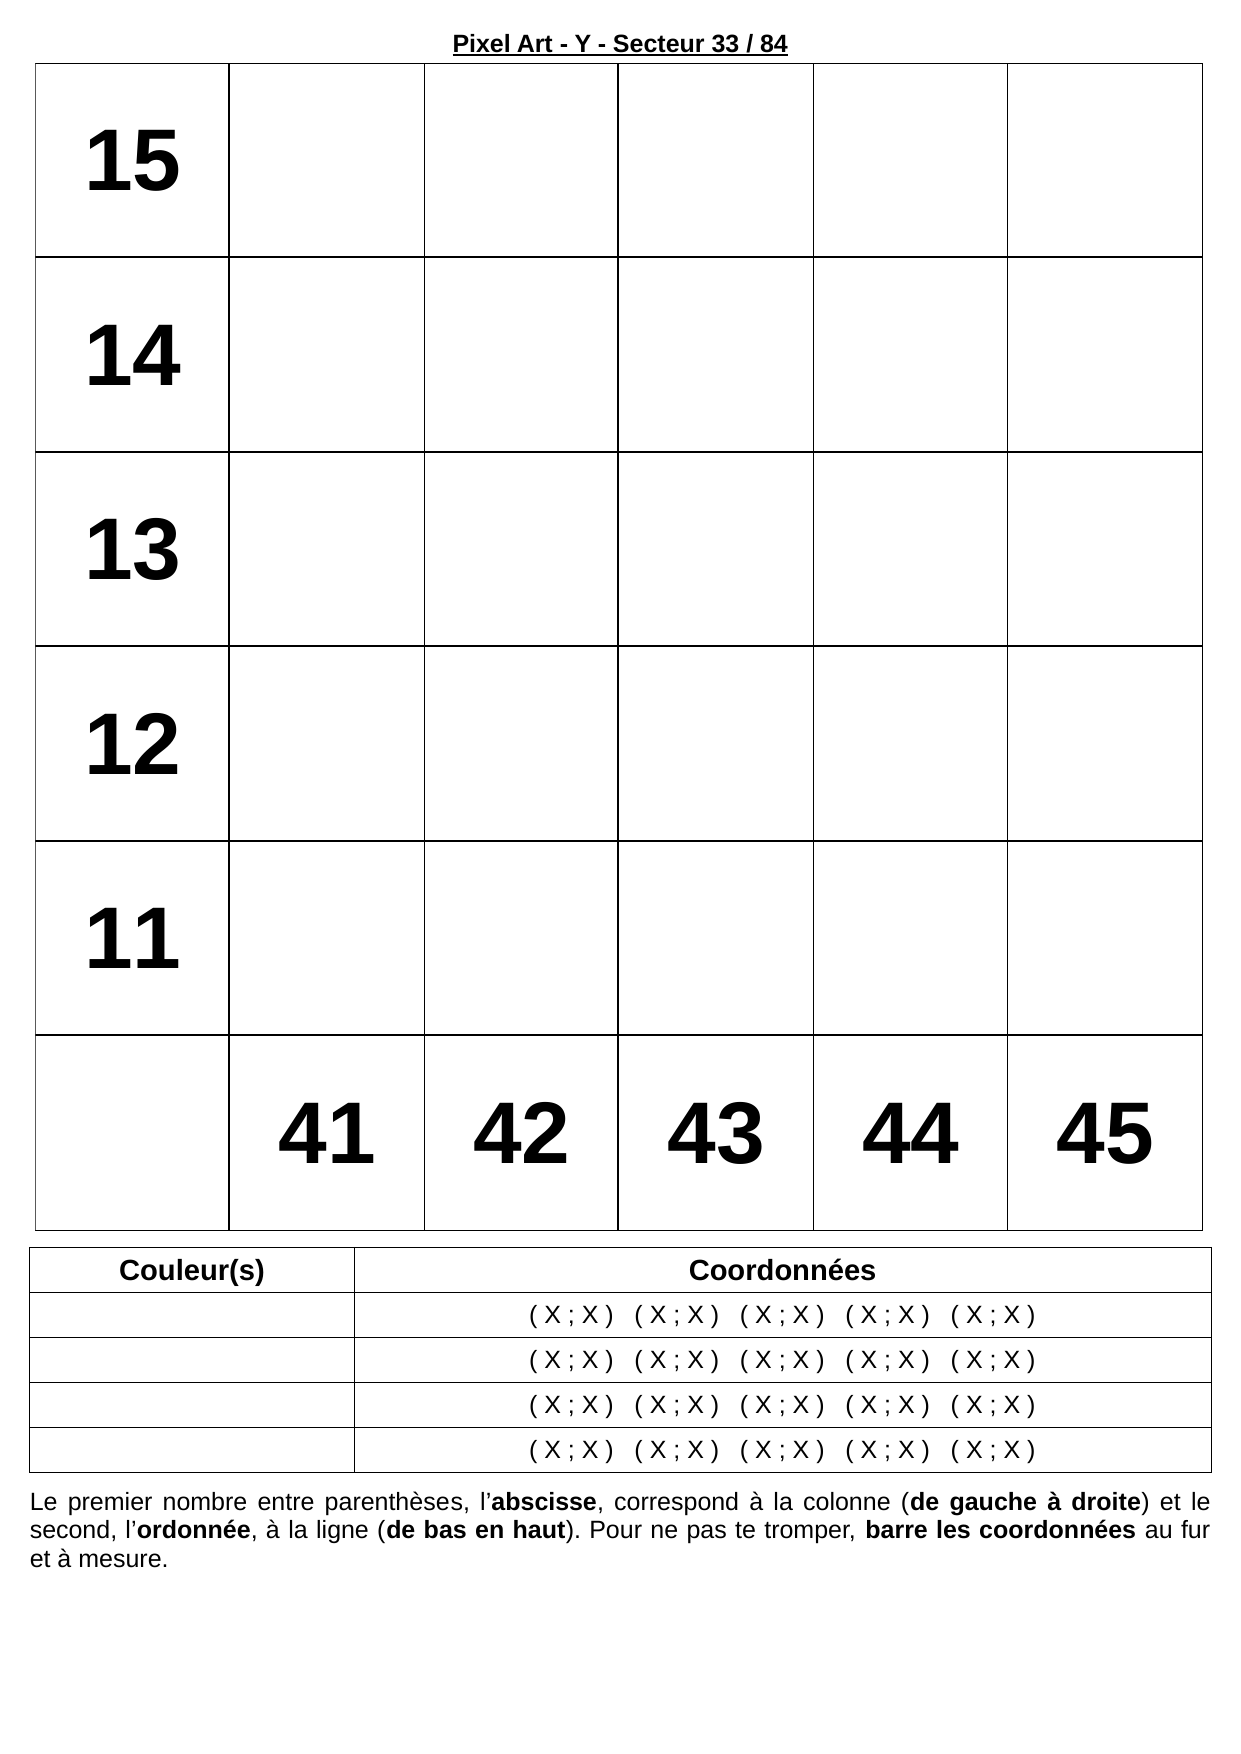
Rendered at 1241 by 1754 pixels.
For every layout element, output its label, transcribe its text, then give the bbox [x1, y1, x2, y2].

table_cell ( X ; X ) ( X ; X ) ( X ; X ) ( X ; X ) ( X ; X ) [355, 1293, 1211, 1337]
table_cell [30, 1383, 354, 1427]
text Le premier nombre entre parenthèses, l’abscisse, correspond à la colonne (de gauche à droite) et le second, l’ordonnée, à la ligne (de bas en haut). Pour ne pas te tromper, barre les coordonnées au fur et à mesure. [29, 1487, 1211, 1573]
table_cell ( X ; X ) ( X ; X ) ( X ; X ) ( X ; X ) ( X ; X ) [355, 1338, 1211, 1382]
table_cell ( X ; X ) ( X ; X ) ( X ; X ) ( X ; X ) ( X ; X ) [355, 1383, 1211, 1427]
table_header Couleur(s) [30, 1248, 354, 1292]
table_cell ( X ; X ) ( X ; X ) ( X ; X ) ( X ; X ) ( X ; X ) [355, 1428, 1211, 1472]
table_cell [30, 1338, 354, 1382]
text Pixel Art - Y - Secteur 33 / 84 [29, 29, 1211, 58]
table_header Coordonnées [355, 1248, 1211, 1292]
table_cell [30, 1428, 354, 1472]
table_cell [30, 1293, 354, 1337]
